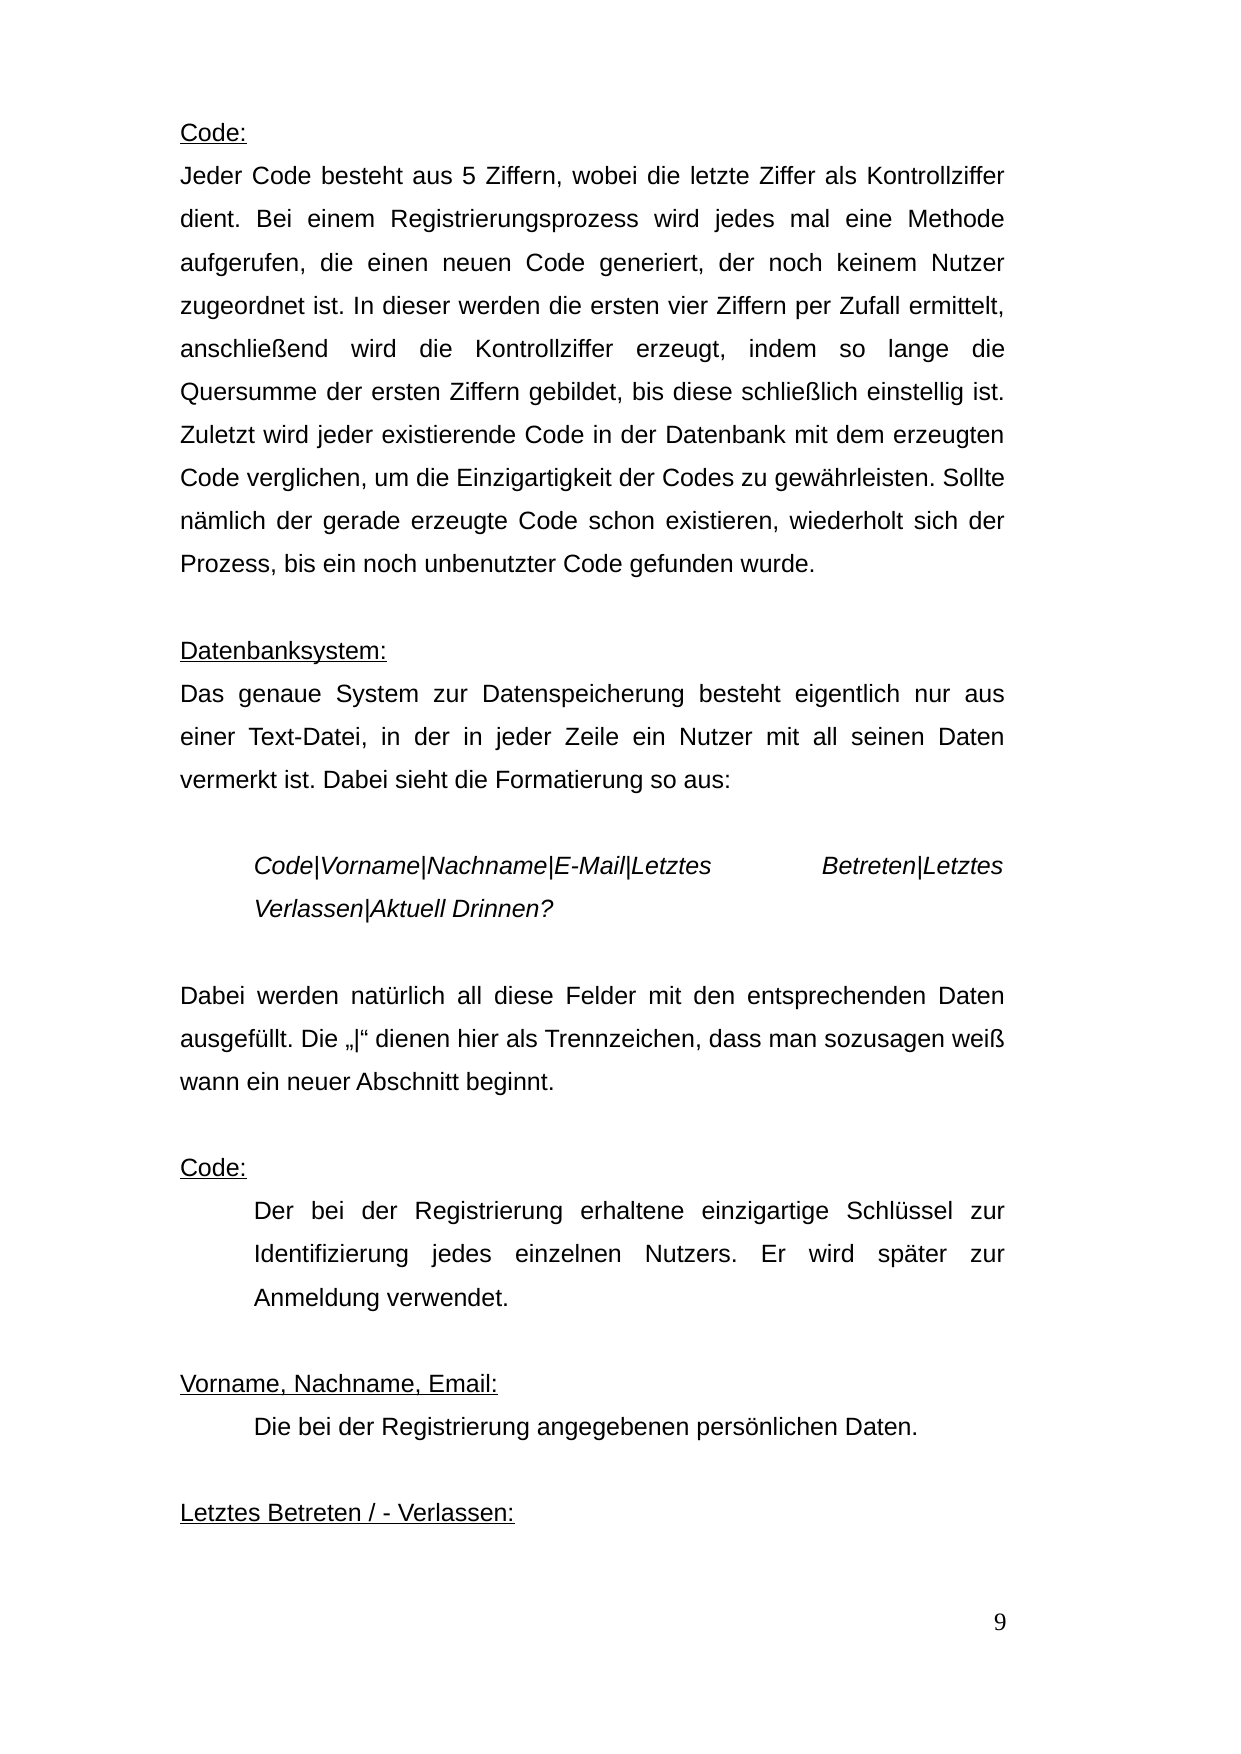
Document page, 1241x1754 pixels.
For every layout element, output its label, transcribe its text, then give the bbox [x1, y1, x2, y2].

text Code: [180, 118, 1006, 147]
text Code|Vorname|Nachname|E-Mail|Letztes Betreten|Letztes Verlassen|Aktuell Drinnen? [253, 851, 1006, 923]
text Letztes Betreten / - Verlassen: [180, 1498, 1006, 1527]
text Jeder Code besteht aus 5 Ziffern, wobei die letzte Ziffer als Kontrollziffer dient. Bei einem Registrierungsprozess wird jedes mal eine Methode aufgerufen, die einen neuen Code generiert, der noch keinem Nutzer zugeordnet ist. In dieser werden die ersten vier Ziffern per Zufall ermittelt, anschließend wird die Kontrollziffer erzeugt, indem so lange die Quersumme der ersten Ziffern gebildet, bis diese schließlich einstellig ist. Zuletzt wird jeder existierende Code in der Datenbank mit dem erzeugten Code verglichen, um die Einzigartigkeit der Codes zu gewährleisten. Sollte nämlich der gerade erzeugte Code schon existieren, wiederholt sich der Prozess, bis ein noch unbenutzter Code gefunden wurde. [180, 161, 1006, 578]
text Code: [180, 1153, 1006, 1182]
text Der bei der Registrierung erhaltene einzigartige Schlüssel zur Identifizierung jedes einzelnen Nutzers. Er wird später zur Anmeldung verwendet. [253, 1196, 1006, 1311]
text Die bei der Registrierung angegebenen persönlichen Daten. [253, 1412, 1006, 1441]
text Datenbanksystem: [180, 636, 1006, 664]
text Das genaue System zur Datenspeicherung besteht eigentlich nur aus einer Text-Datei, in der in jeder Zeile ein Nutzer mit all seinen Daten vermerkt ist. Dabei sieht die Formatierung so aus: [180, 679, 1006, 794]
text Dabei werden natürlich all diese Felder mit den entsprechenden Daten ausgefüllt. Die „|“ dienen hier als Trennzeichen, dass man sozusagen weiß wann ein neuer Abschnitt beginnt. [180, 981, 1006, 1096]
text Vorname, Nachname, Email: [180, 1369, 1006, 1397]
